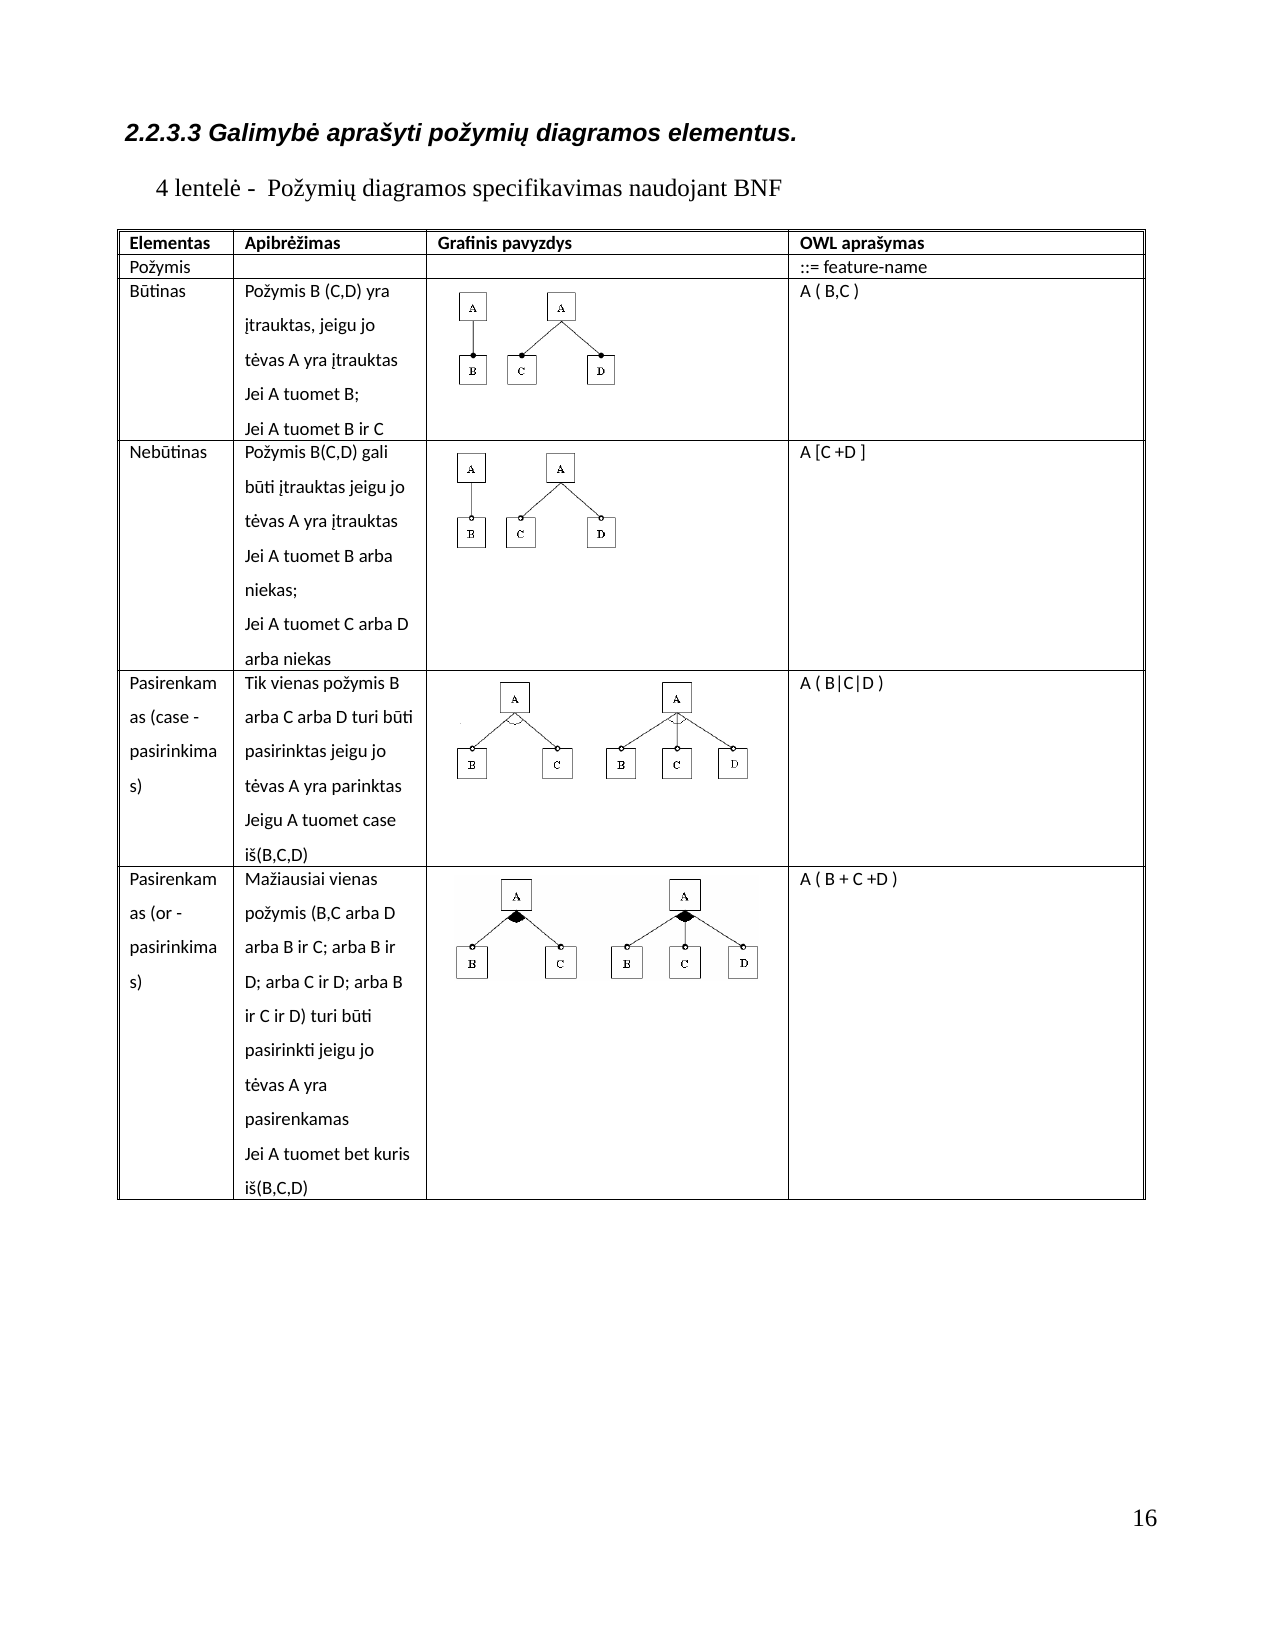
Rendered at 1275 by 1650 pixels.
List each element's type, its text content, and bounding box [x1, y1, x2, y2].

subtitle Galimybė aprašyti požymių diagramos elementus. [118, 118, 1157, 147]
table_cell A ( B,C ) [789, 279, 1143, 440]
table_cell Pasirenkamas (case - pasirinkimas) [120, 671, 233, 866]
table_cell [427, 671, 788, 866]
list Požymių diagramos specifikavimas naudojant BNF [156, 173, 1157, 202]
picture [454, 680, 750, 781]
table_cell [427, 441, 788, 670]
table_cell Požymis B (C,D) yra įtrauktas, jeigu jo tėvas A yra įtrauktas Jei A tuomet B; Jei A tuomet B ir C [234, 279, 426, 440]
table_cell Būtinas [120, 279, 233, 440]
table_cell [427, 279, 788, 440]
table_header Apibrėžimas [234, 232, 426, 254]
table_cell [427, 867, 788, 1199]
table_cell Požymis [120, 255, 233, 278]
table_cell Nebūtinas [120, 441, 233, 670]
table_cell Tik vienas požymis B arba C arba D turi būti pasirinktas jeigu jo tėvas A yra parinktas Jeigu A tuomet case iš(B,C,D) [234, 671, 426, 866]
table_cell A ( B|C|D ) [789, 671, 1143, 866]
picture [454, 288, 619, 389]
table_cell A ( B + C +D ) [789, 867, 1143, 1199]
table_cell Mažiausiai vienas požymis (B,C arba D arba B ir C; arba B ir D; arba C ir D; arba B ir C ir D) turi būti pasirinkti jeigu jo tėvas A yra pasirenkamas Jei A tuomet bet kuris iš(B,C,D) [234, 867, 426, 1199]
table_cell A [C +D ] [789, 441, 1143, 670]
picture [454, 449, 618, 552]
table_cell Pasirenkamas (or - pasirinkimas) [120, 867, 233, 1199]
table_header OWL aprašymas [789, 232, 1143, 254]
table_cell Požymis B(C,D) gali būti įtrauktas jeigu jo tėvas A yra įtrauktas Jei A tuomet B arba niekas; Jei A tuomet C arba D arba niekas [234, 441, 426, 670]
table_cell [427, 255, 788, 278]
table_cell ::= feature-name [789, 255, 1143, 278]
table_header Elementas [120, 232, 233, 254]
picture [454, 875, 759, 981]
table_header Grafinis pavyzdys [427, 232, 788, 254]
table_cell [234, 255, 426, 278]
